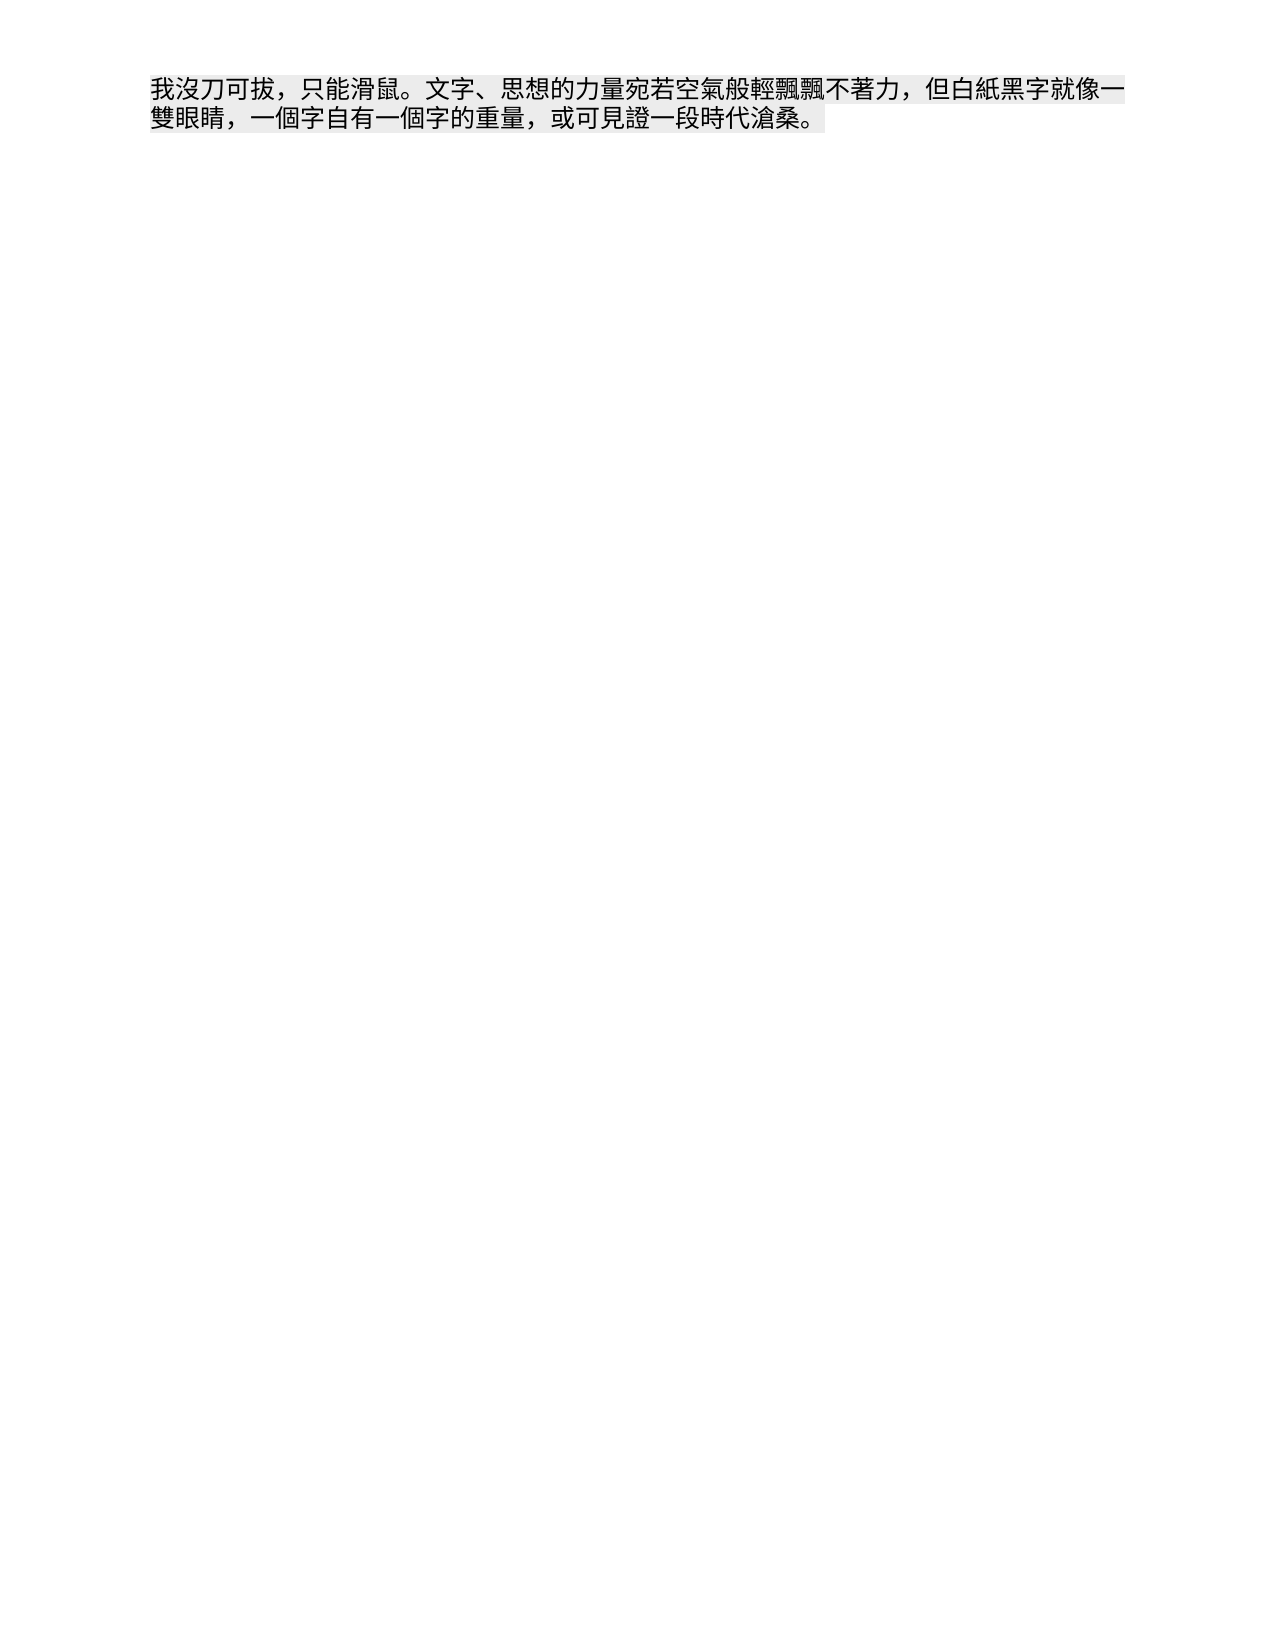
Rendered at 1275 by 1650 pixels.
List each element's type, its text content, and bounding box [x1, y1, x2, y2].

text 卡韓政變(40)：各路妖魔鬼怪每天吃韓國烤肉 陳真 2019. 05. 14. 如果你從頭去看我寫的，也許就能明白關於卡韓總總我所言不虛，簡直就像親眼目擊，絕非事後諸葛。但這並不是因為我有任何內幕消息，而是因為政治詐術只是一種術，戰術的術，但在戰略上卻很難隱瞞造假。當然也不是完全不可能，只是難度較高。這就好像一個人很容易在特定事物上造假，創造一種短期形象，足以欺人一時，卻很難在長期為人處世上表演出另一種個性與人生，欺人一世。 韓國瑜說得一點也沒錯，台灣政治史上從來沒有一個人像他那樣，同時遭受各方瘋狂攻擊，宛如眾矢之的；就像唐僧肉，大家都想咬一口。韓國瑜卻自比孫悟空，說人民既然敢託付於他，他就要來大幹一場。但我至今還看不出他哪點像孫悟空，倒是比較像唐三藏，婆婆媽媽太溫和，糊里糊塗太粗心。 我念小學三年級時，就買來一本數十萬字的西遊記線裝書，看過一遍又一遍，真正把整本書給翻爛了，幾乎可以倒背如流。維根斯坦和沈從文是影響我深層生命最大的兩個人，孫悟空和唐吉訶德則是影響我現實人生最大的兩個角色。就我的理解，孫悟空面對各方妖魔鬼怪，應該不會像韓國瑜那般 "善良"，任人蹧蹋；連楊秋興都來踹他一腳，說什麼韓當市長又想選總統是詐騙罪犯。這種無聊修辭指控，實在令人無言。不過，楊之打韓本是意料中事。楊原本就是郭台銘和吳敦義那一國。 打韓的各路人馬，說複雜其實也不複雜，簡單說就是蔡、賴、吳、郭等人。這幾人，除了個人利益盤算之外，背後所代表的力量，不外就是美國和藍綠傳統政治勢力的利益結構。以吳敦義來講，他所代表的，不光是由上而下的國民黨傳統權貴政治，同時也是由裏而外的宮廷政治及某種血統論。韓若要改革之，無非就是政變；政變者，人恆政變之，而吳、郭就是這股政變勢力的代表人，蔡賴亦然，只是顏色不同，但同樣都代表著美國利益。韓國瑜當然就比較是大陸所屬意的人選。 島內選舉，在過去基本上都是左手選右手，選來選去全是美國的黑手。惟有這次特別例外，意外從石頭迸出一隻吸取日月精華的猴子，這也是為何這回選舉如此慘烈而更加不堪入目的原因。各方聯手打韓，韓能否勝出？我基本上是很悲觀的。我不太能想像美國會眼睜睜看著異己勢力亦即韓流的崛起。若在其它一些國家，美國老早派人暗殺，或派出無人飛機把一干異己勢力全給炸得稀巴爛了。 政治這東西很陰柔很陰險，絕大多數人講話真真假假虛虛實實，但演來演去其實都屬皮毛，內涵與本質性的東西很難偽裝。比方說，親綠的美麗島電子報董事長吳子嘉，前些日子說郭台銘之所以投資高雄，想必是受到大陸官方的授意或同意。郭一聽，立即揚言控告，吳子嘉馬上低聲下氣賠罪認錯。郭董真是好有霸氣不是嗎？ 但是，你看，前美國在台協會處長、現在竟然擔任台灣清華大學副校長的 CIA特務司徒文（William Anthony Stanton)，前幾天卻睜眼說瞎話，指控 "郭台銘是北京政府派來影響台灣政局的人選"，並否認郭是美國的盟友。這麼嚴厲的指控，郭台銘卻悶不吭聲，怎麼不霸氣提告呢？當然不是因為郭董不敢得罪CIA特務，而是因為這就是在演雙簧，一方面佔你大陸的便宜，朝你韓國瑜背後開槍，一路猛烈打韓卡韓，一方面卻又賣你大陸的乖，假裝郭某人是你大陸的人馬，好騙取藍營的選票。 這文章若楊秋興看了，不知道會不會說我講得 "太專業" 了？看各路妖魔鬼怪每天吃韓國烤肉，實在是看不過去，他媽的都不用付錢、不用付點代價嗎？所謂路見不平，拔刀相助。我沒刀可拔，只能滑鼠。文字、思想的力量宛若空氣般輕飄飄不著力，但白紙黑字就像一雙眼睛，一個字自有一個字的重量，或可見證一段時代滄桑。 [150, 75, 1125, 133]
